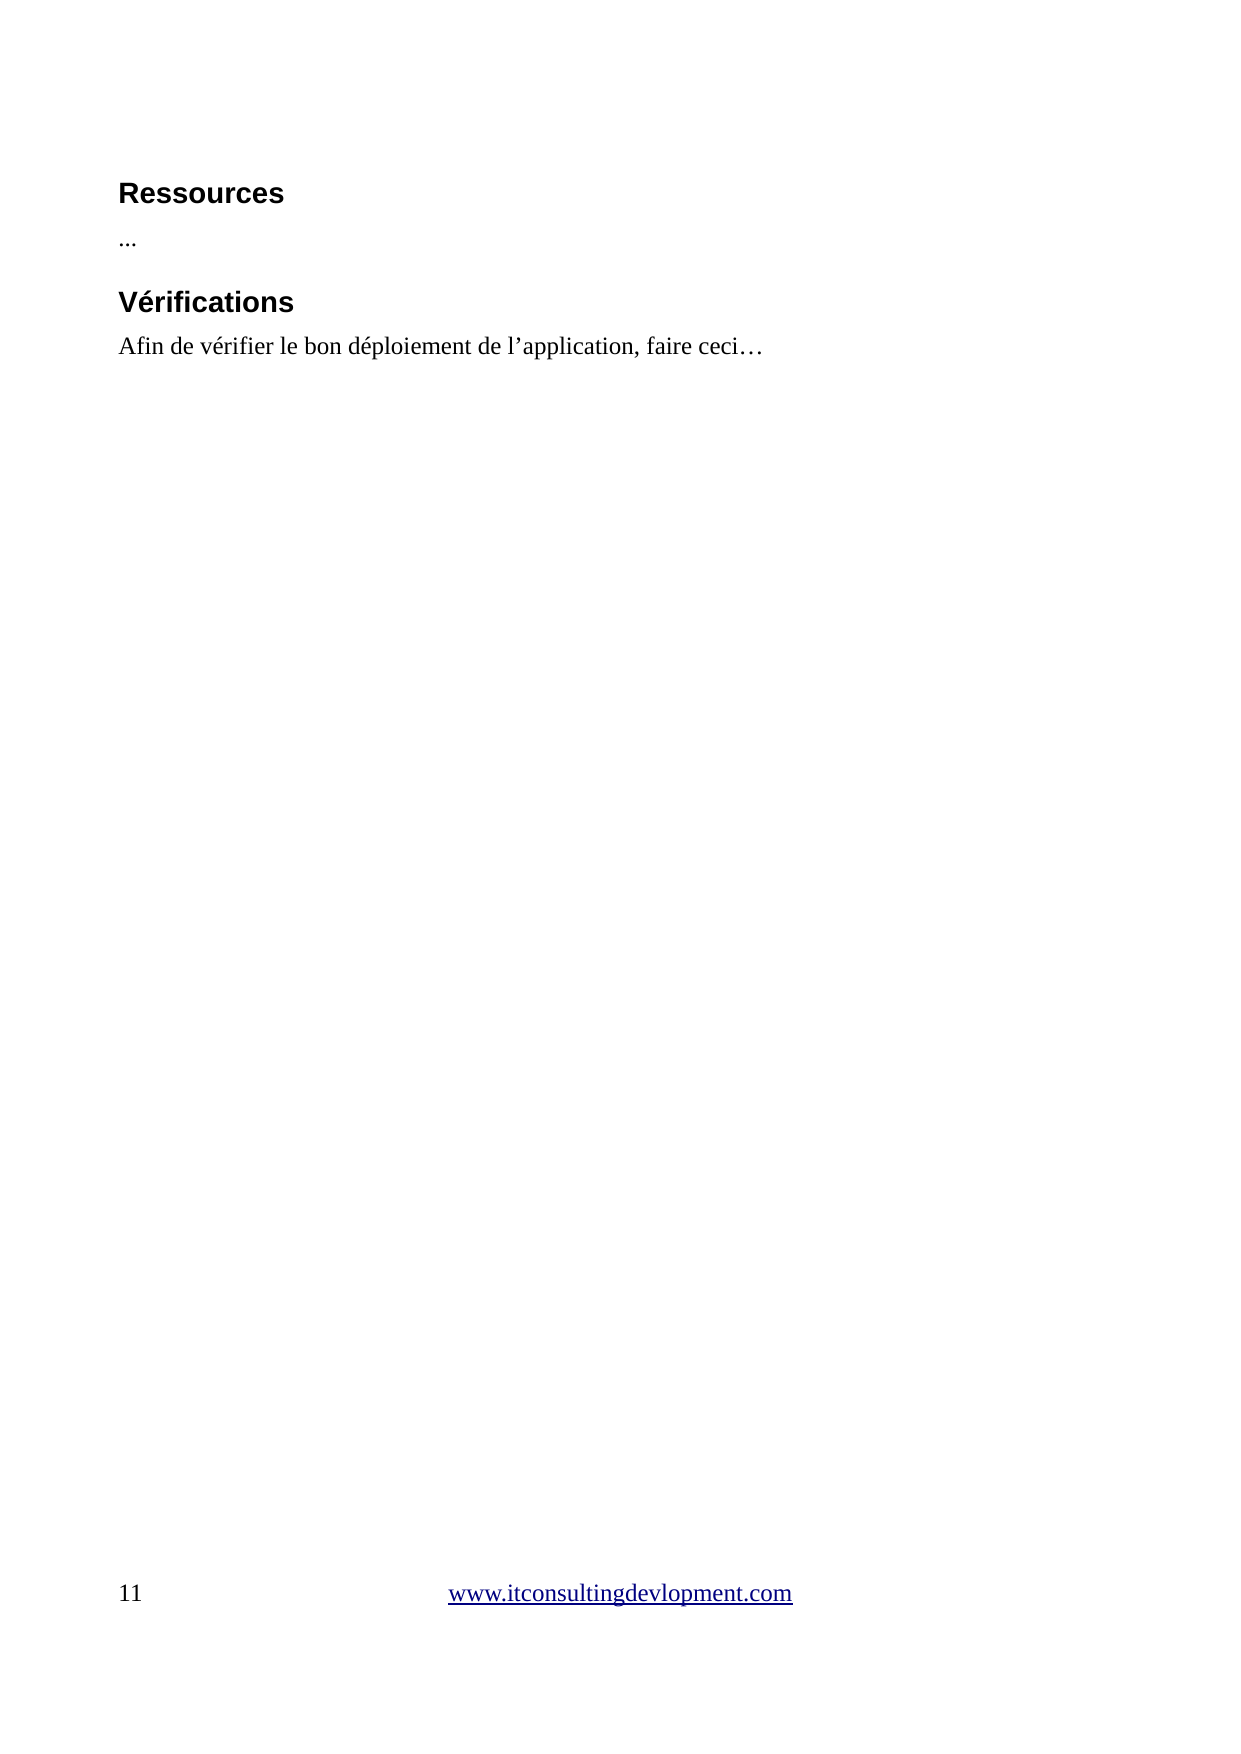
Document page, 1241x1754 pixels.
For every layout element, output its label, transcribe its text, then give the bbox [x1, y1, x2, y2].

text Afin de vérifier le bon déploiement de l’application, faire ceci… [118, 331, 1122, 360]
subtitle Vérifications [118, 285, 1122, 318]
text ... [118, 223, 1122, 251]
subtitle Ressources [118, 176, 1122, 210]
